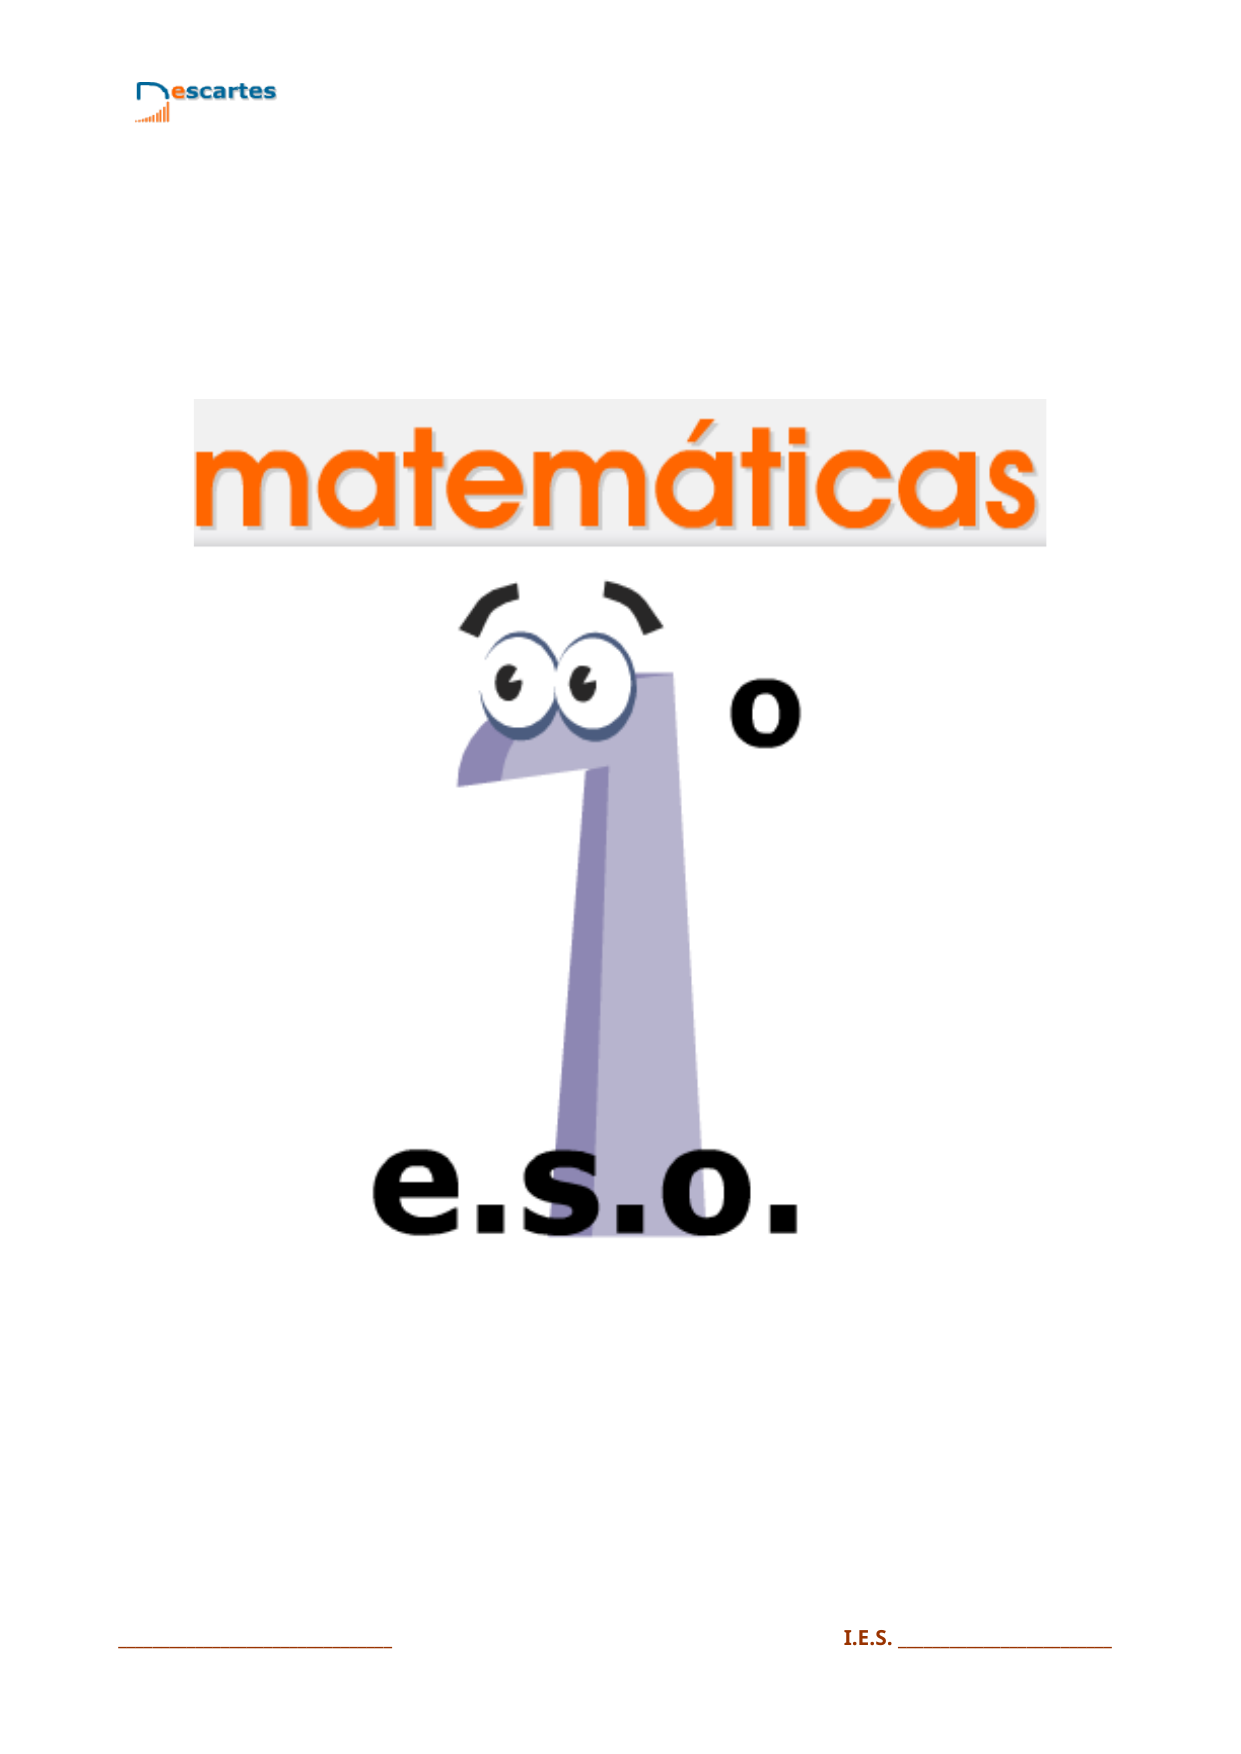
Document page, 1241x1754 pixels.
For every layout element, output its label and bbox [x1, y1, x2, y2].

picture [134, 82, 280, 123]
picture [193, 399, 1047, 1267]
